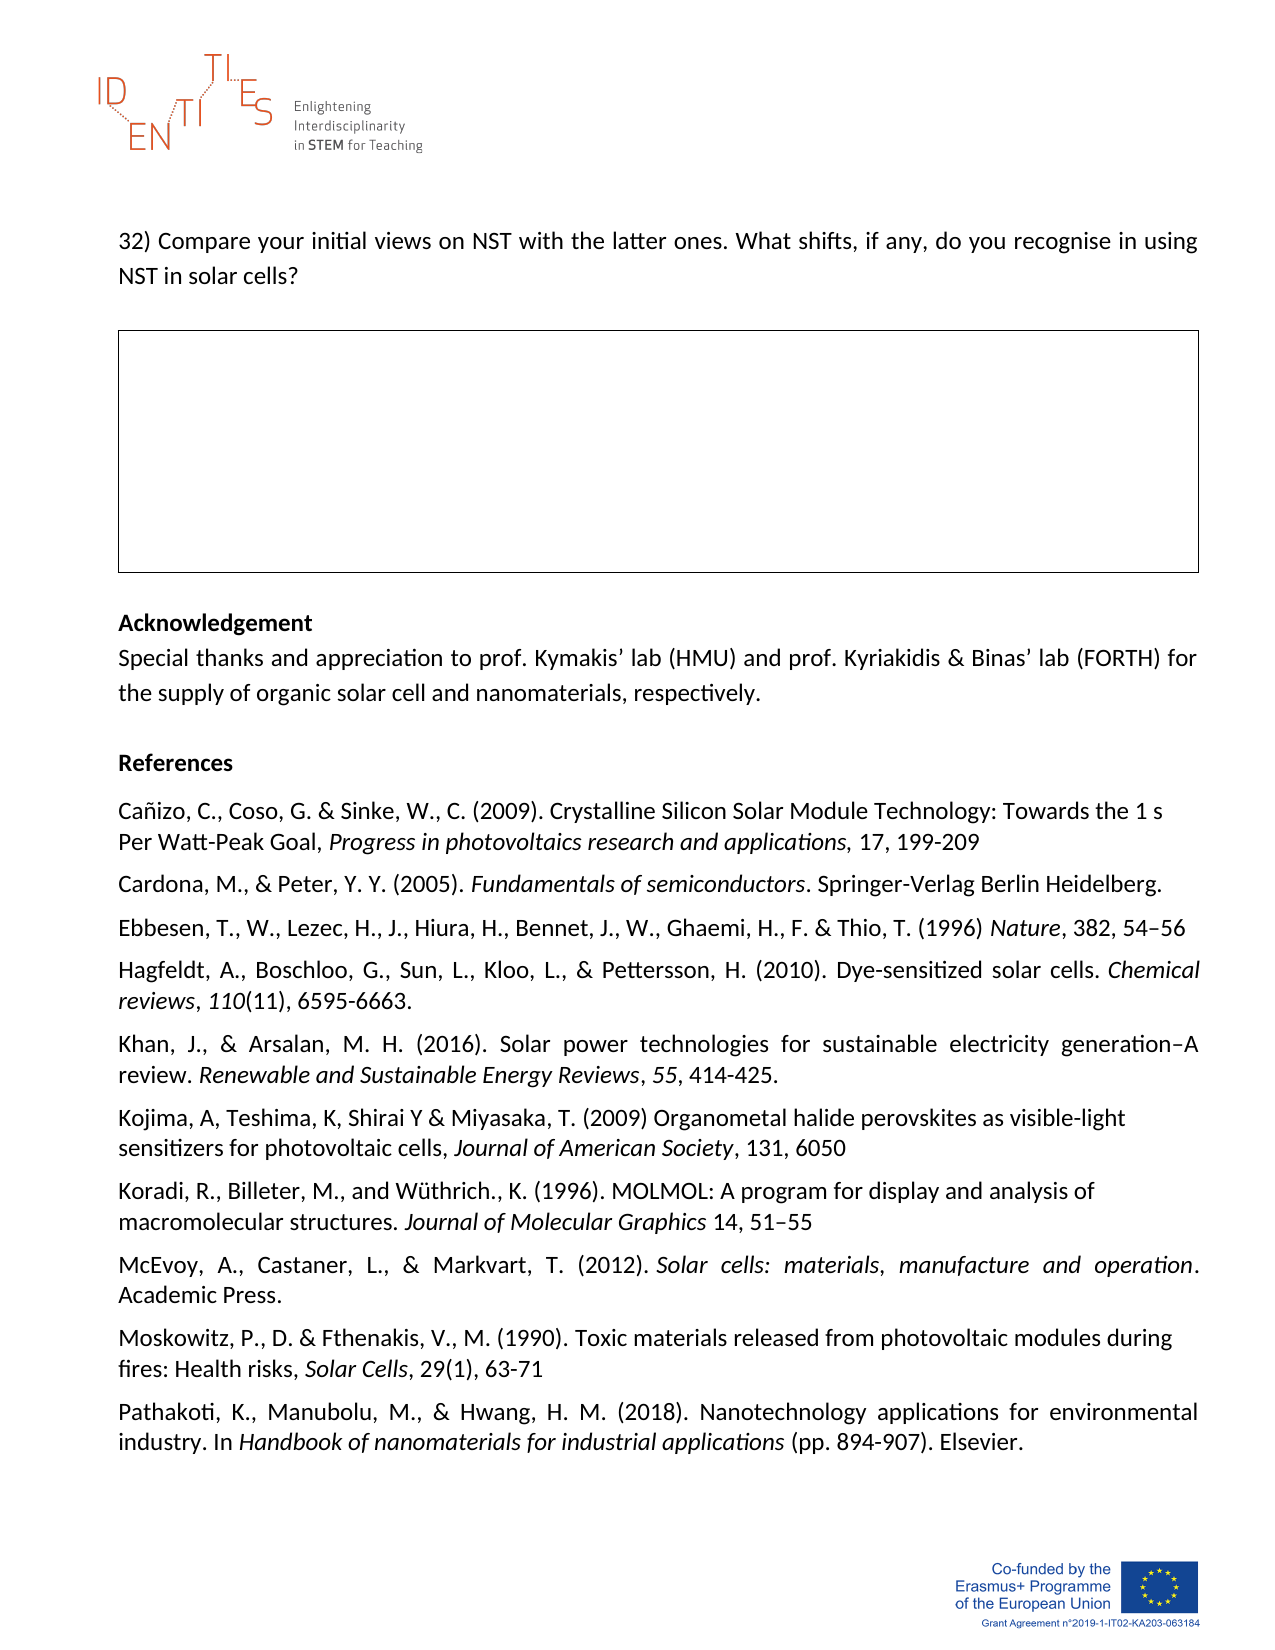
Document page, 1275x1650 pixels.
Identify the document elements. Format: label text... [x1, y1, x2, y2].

text Cardona, M., & Peter, Y. Y. (2005). Fundamentals of semiconductors. Springer-Verlag Berlin Heidelberg. [118, 869, 1200, 899]
picture [950, 1558, 1200, 1632]
text McEvoy, A., Castaner, L., & Markvart, T. (2012). Solar cells: materials, manufacture and operation. Academic Press. [118, 1249, 1200, 1310]
text 32) Compare your initial views on NST with the latter ones. What shifts, if any, do you recognise in using NST in solar cells? [118, 225, 1200, 291]
text Khan, J., & Arsalan, M. H. (2016). Solar power technologies for sustainable electricity generation–A review. Renewable and Sustainable Energy Reviews, 55, 414-425. [118, 1028, 1200, 1089]
table_header [119, 331, 1198, 572]
picture [98, 51, 423, 156]
text Ebbesen, T., W., Lezec, H., J., Hiura, H., Bennet, J., W., Ghaemi, H., F. & Thio, T. (1996) Nature, 382, 54–56 [118, 912, 1200, 942]
text Kojima, A, Teshima, K, Shirai Y & Miyasaka, T. (2009) Organometal halide perovskites as visible-light sensitizers for photovoltaic cells, Journal of American Society, 131, 6050 [118, 1102, 1200, 1163]
text Acknowledgement [118, 608, 1200, 638]
text Special thanks and appreciation to prof. Kymakis’ lab (HMU) and prof. Kyriakidis & Binas’ lab (FORTH) for the supply of organic solar cell and nanomaterials, respectively. [118, 643, 1200, 708]
text Cañizo, C., Coso, G. & Sinke, W., C. (2009). Crystalline Silicon Solar Module Technology: Towards the 1 s Per Watt-Peak Goal, Progress in photovoltaics research and applications, 17, 199-209 [118, 795, 1200, 856]
text Hagfeldt, A., Boschloo, G., Sun, L., Kloo, L., & Pettersson, H. (2010). Dye-sensitized solar cells. Chemical reviews, 110(11), 6595-6663. [118, 955, 1200, 1016]
text Koradi, R., Billeter, M., and Wüthrich., K. (1996). MOLMOL: A program for display and analysis of macromolecular structures. Journal of Molecular Graphics 14, 51–55 [118, 1175, 1200, 1236]
text Moskowitz, P., D. & Fthenakis, V., M. (1990). Toxic materials released from photovoltaic modules during fires: Health risks, Solar Cells, 29(1), 63-71 [118, 1322, 1200, 1383]
text Pathakoti, K., Manubolu, M., & Hwang, H. M. (2018). Nanotechnology applications for environmental industry. In Handbook of nanomaterials for industrial applications (pp. 894-907). Elsevier. [118, 1396, 1200, 1457]
text References [118, 748, 1200, 778]
